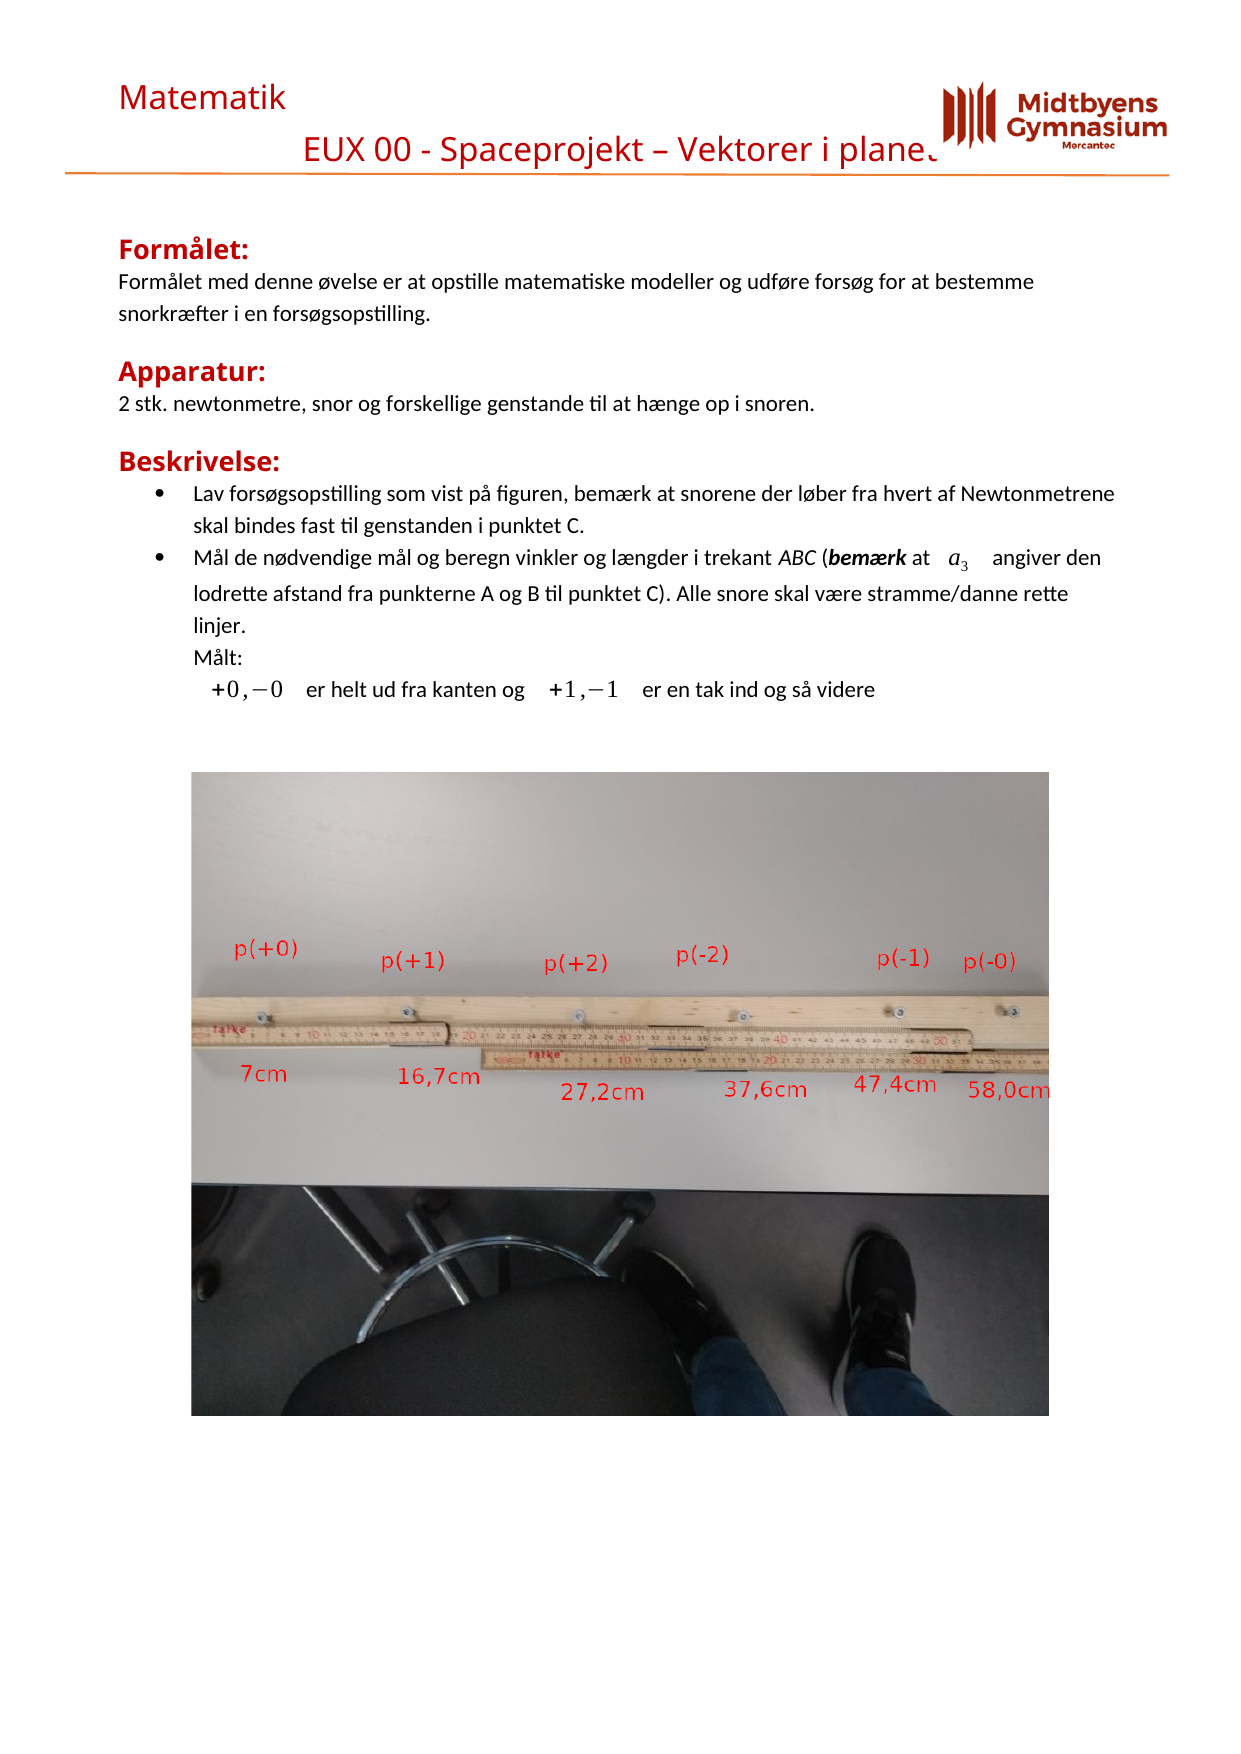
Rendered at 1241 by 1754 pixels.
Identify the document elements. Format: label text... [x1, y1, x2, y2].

picture [924, 75, 1177, 155]
list Målt: [193, 643, 1122, 671]
subtitle Apparatur: [118, 352, 1122, 389]
picture [191, 772, 1049, 1416]
list er helt ud fra kanten og er en tak ind og så videre [193, 676, 1122, 703]
list Mål de nødvendige mål og beregn vinkler og længder i trekant ABC (bemærk at angiver den lodrette afstand fra punkterne A og B til punktet C). Alle snore skal være stramme/danne rette linjer. [156, 543, 1122, 639]
list Lav forsøgsopstilling som vist på figuren, bemærk at snorene der løber fra hvert af Newtonmetrene skal bindes fast til genstanden i punktet C. [156, 479, 1122, 539]
subtitle Formålet: [118, 230, 1122, 267]
text 2 stk. newtonmetre, snor og forskellige genstande til at hænge op i snoren. [118, 389, 1122, 417]
subtitle Beskrivelse: [118, 442, 1122, 479]
text Formålet med denne øvelse er at opstille matematiske modeller og udføre forsøg for at bestemme snorkræfter i en forsøgsopstilling. [118, 267, 1122, 327]
